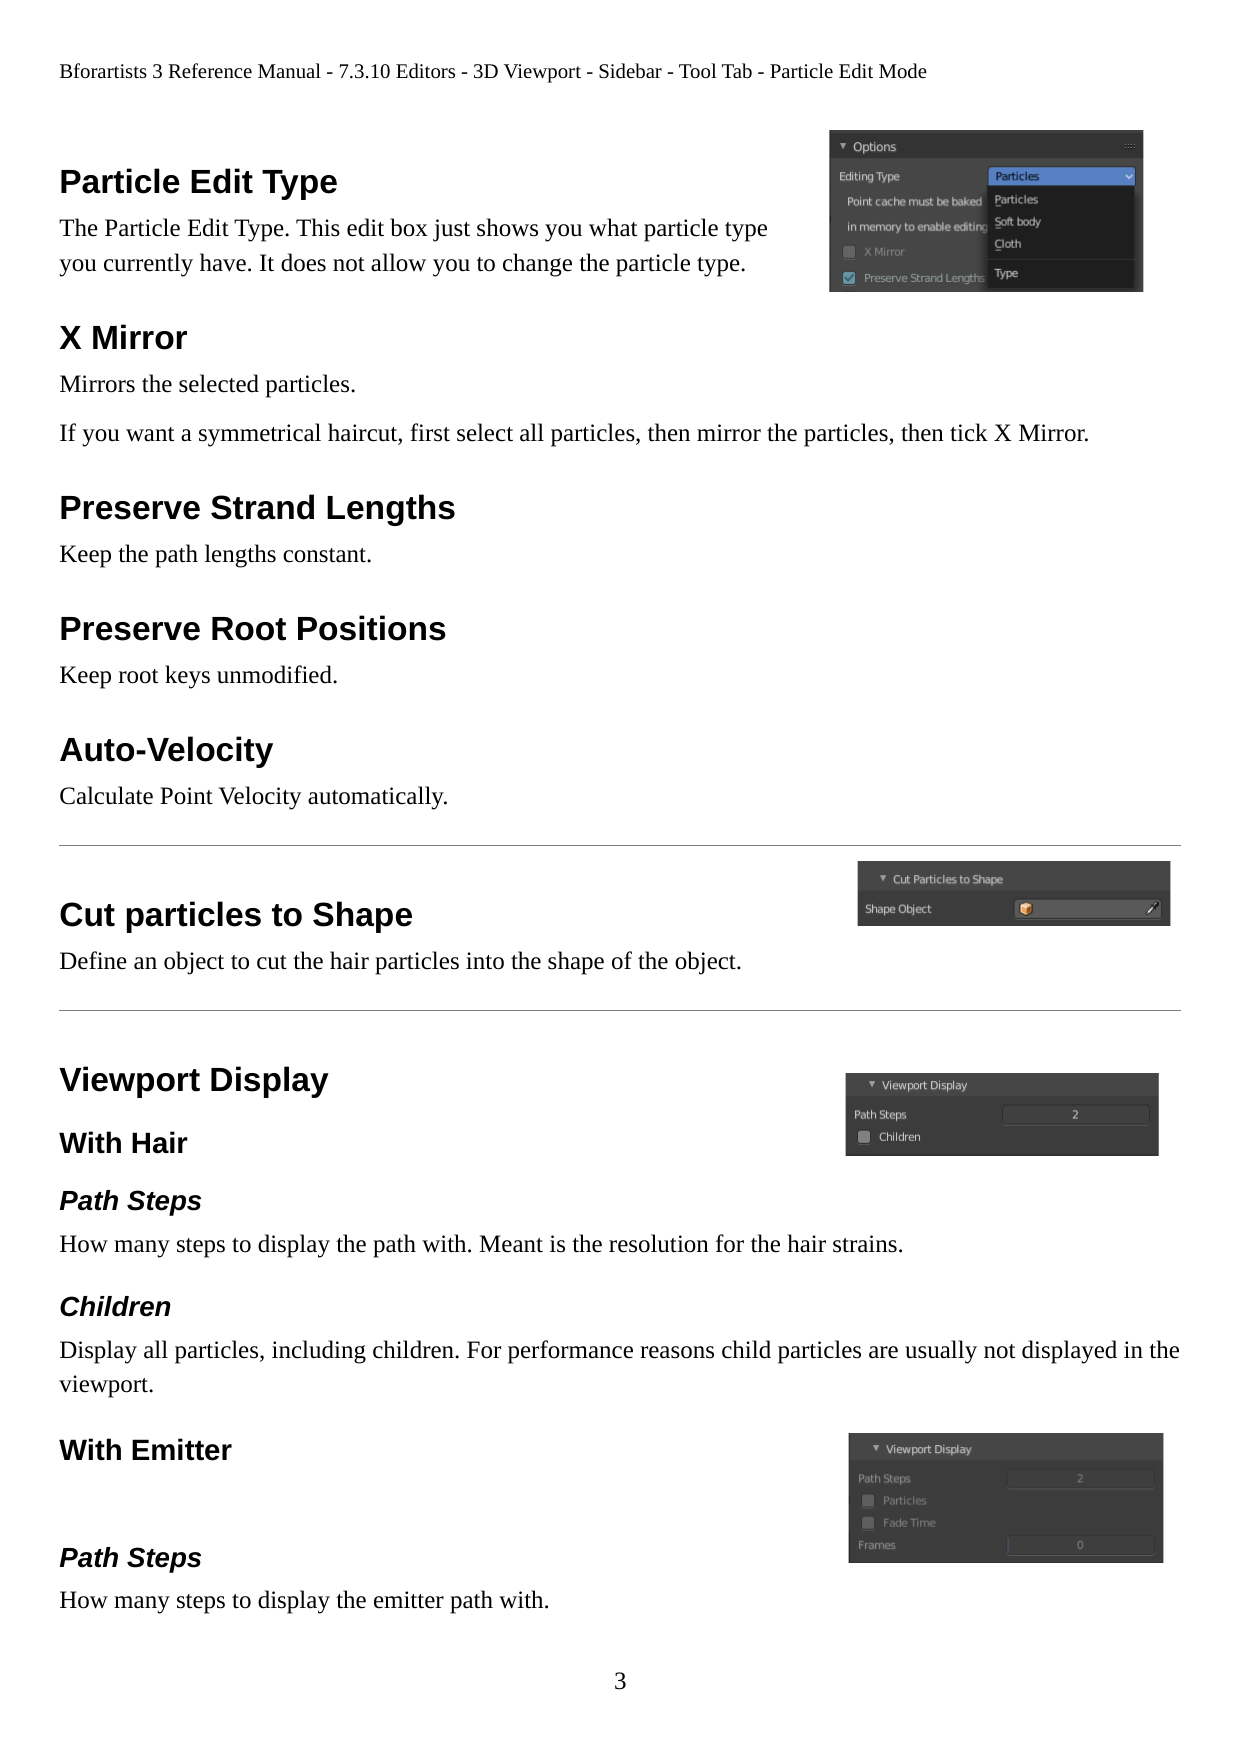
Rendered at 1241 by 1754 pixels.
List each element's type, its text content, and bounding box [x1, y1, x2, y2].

subtitle [1164, 1433, 1181, 1467]
text Keep the path lengths constant. [59, 539, 1181, 568]
subtitle With Hair [59, 1126, 1181, 1160]
text Define an object to cut the hair particles into the shape of the object. [59, 946, 1181, 975]
subtitle Viewport Display [59, 1060, 1181, 1099]
text Keep root keys unmodified. [59, 660, 1181, 689]
text How many steps to display the path with. Meant is the resolution for the hair strains. [59, 1229, 1181, 1258]
picture [845, 1073, 1159, 1156]
picture [857, 861, 1171, 926]
subtitle Path Steps [59, 1541, 1181, 1573]
text Calculate Point Velocity automatically. [59, 781, 1181, 810]
subtitle [1144, 162, 1181, 201]
subtitle X Mirror [59, 318, 1181, 356]
subtitle Preserve Strand Lengths [59, 488, 1181, 526]
subtitle Children [59, 1291, 1181, 1323]
picture [848, 1433, 1164, 1563]
subtitle Particle Edit Type [59, 162, 829, 201]
subtitle With Emitter [59, 1433, 848, 1467]
text How many steps to display the emitter path with. [59, 1585, 1181, 1614]
subtitle Path Steps [59, 1185, 1181, 1217]
subtitle Preserve Root Positions [59, 609, 1181, 647]
text Display all particles, including children. For performance reasons child particles are usually not displayed in the viewport. [59, 1335, 1181, 1398]
subtitle Auto-Velocity [59, 730, 1181, 768]
text If you want a symmetrical haircut, first select all particles, then mirror the particles, then tick X Mirror. [59, 418, 1181, 447]
text Mirrors the selected particles. [59, 369, 1181, 398]
text The Particle Edit Type. This edit box just shows you what particle type you currently have. It does not allow you to change the particle type. [59, 213, 829, 277]
picture [829, 130, 1144, 292]
subtitle Cut particles to Shape [59, 895, 1181, 934]
